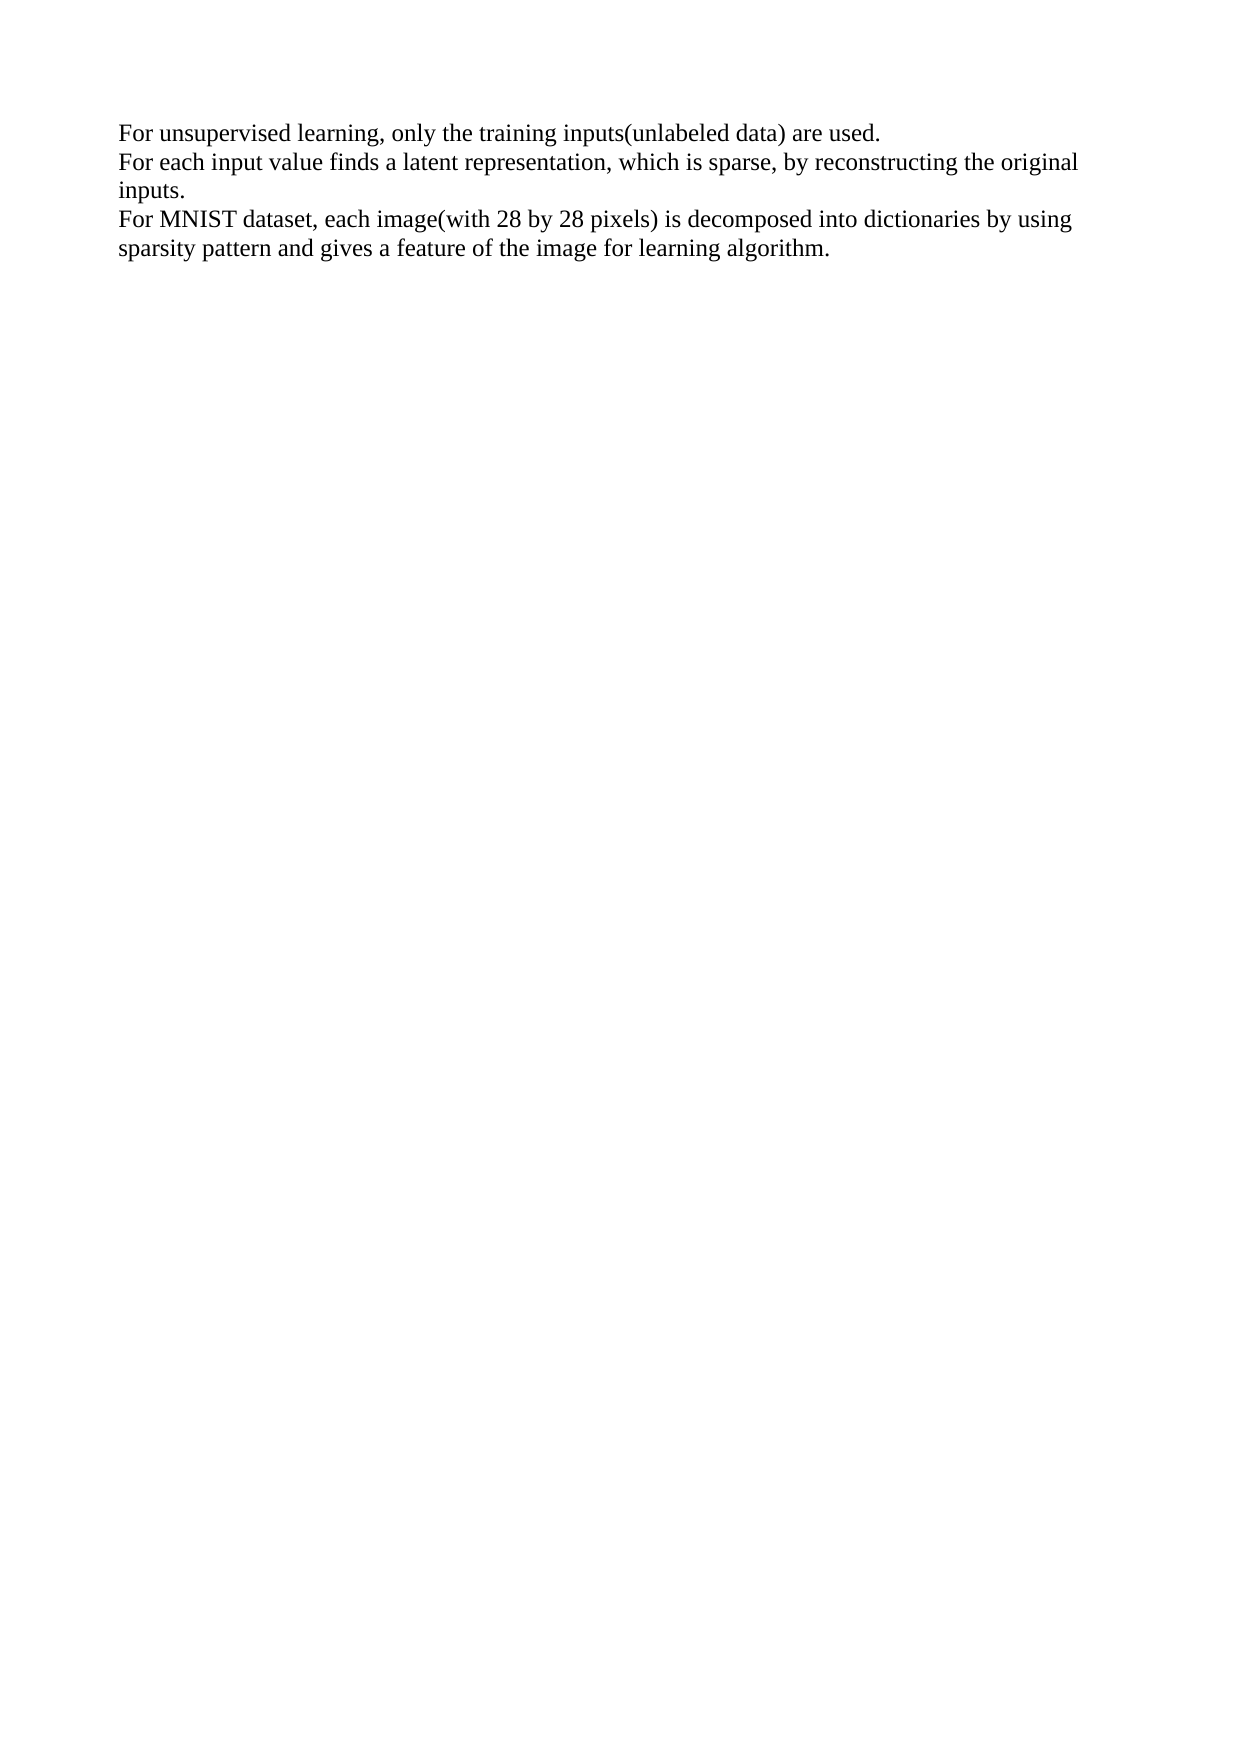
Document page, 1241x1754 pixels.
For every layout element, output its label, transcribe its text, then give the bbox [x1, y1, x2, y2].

text For MNIST dataset, each image(with 28 by 28 pixels) is decomposed into dictionaries by using sparsity pattern and gives a feature of the image for learning algorithm. [118, 204, 1122, 262]
text For unsupervised learning, only the training inputs(unlabeled data) are used. [118, 118, 1122, 147]
text For each input value finds a latent representation, which is sparse, by reconstructing the original inputs. [118, 147, 1122, 204]
